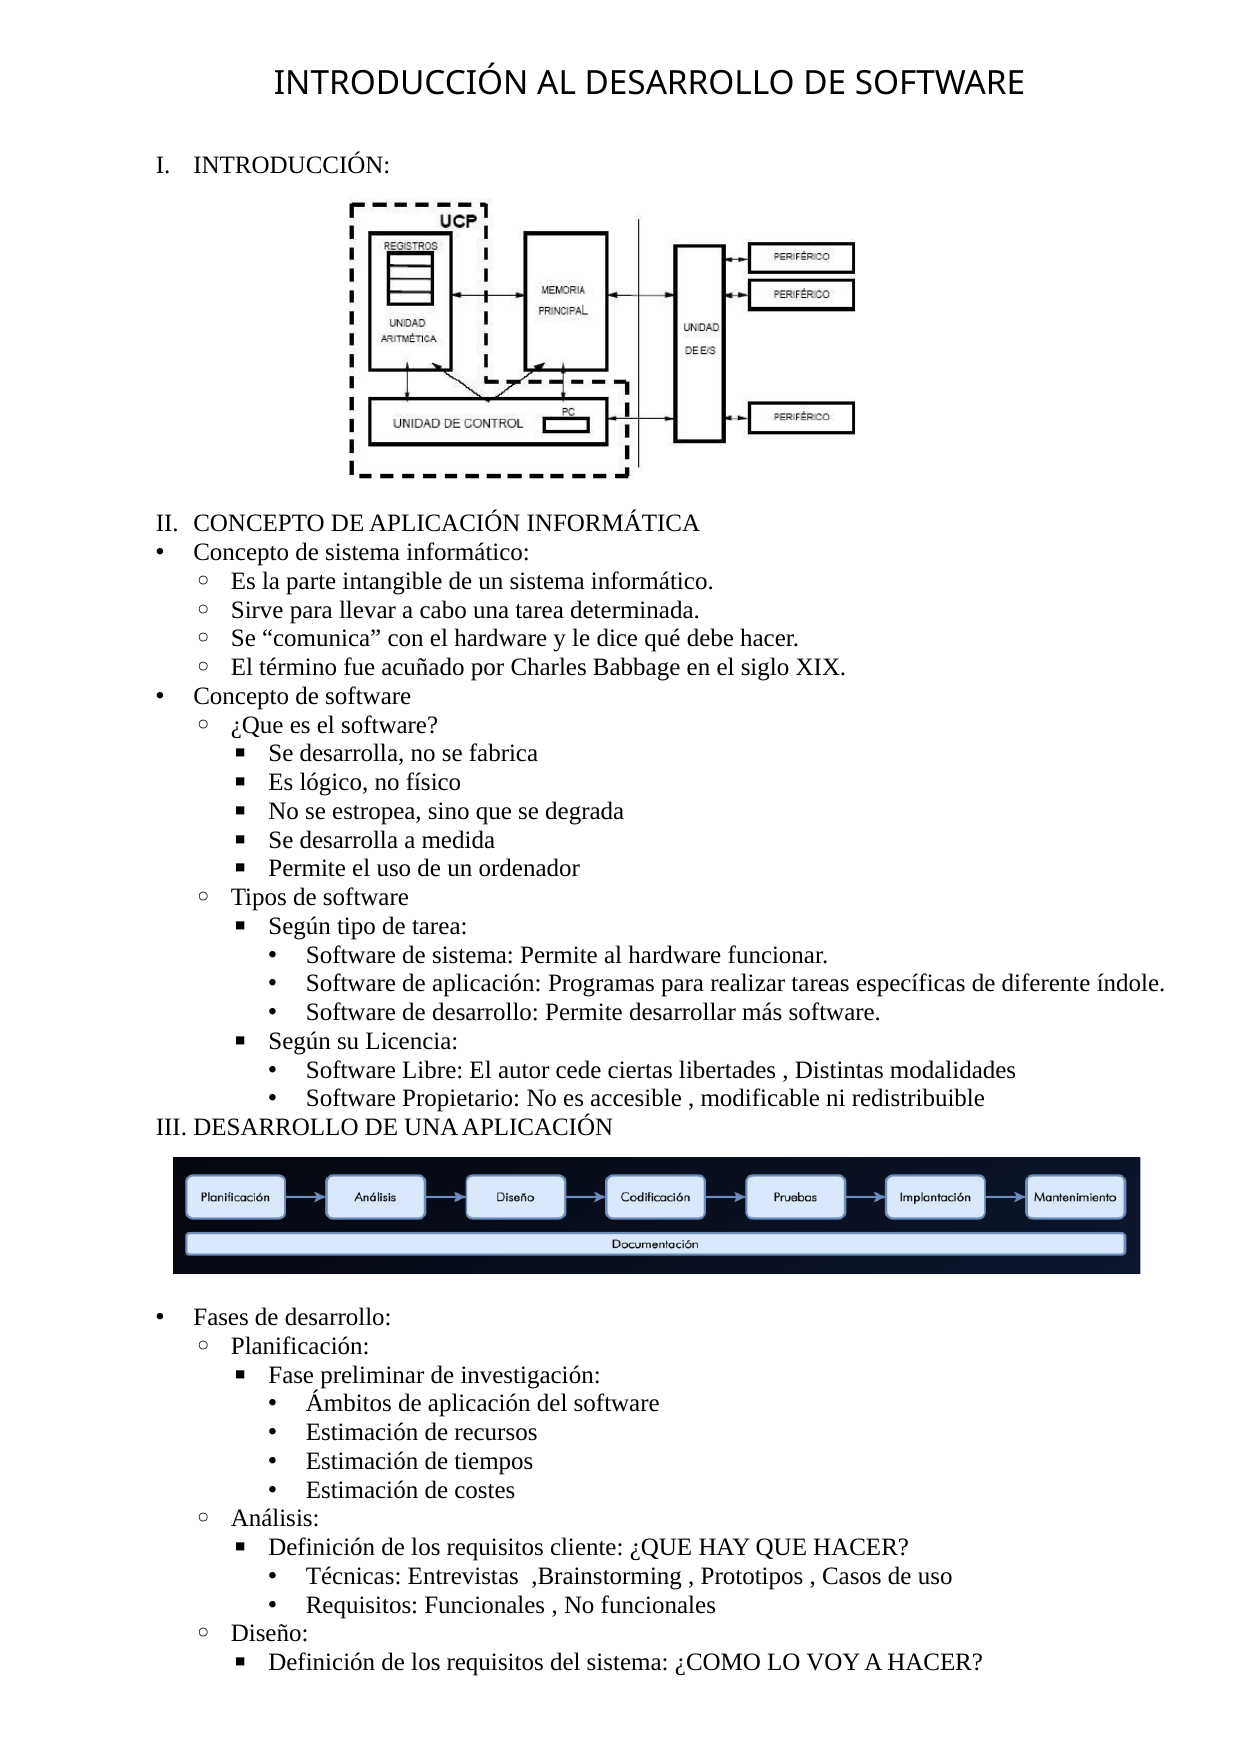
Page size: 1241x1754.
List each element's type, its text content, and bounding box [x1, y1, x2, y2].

list Software de sistema: Permite al hardware funcionar. [268, 940, 1181, 968]
list Estimación de recursos [268, 1417, 1181, 1446]
picture [173, 1157, 1141, 1274]
list Se desarrolla, no se fabrica [231, 738, 1181, 767]
list Software de desarrollo: Permite desarrollar más software. [268, 997, 1181, 1026]
list Análisis: [193, 1503, 1181, 1532]
list Definición de los requisitos cliente: ¿QUE HAY QUE HACER? [231, 1532, 1181, 1561]
list Diseño: [193, 1618, 1181, 1647]
list Sirve para llevar a cabo una tarea determinada. [193, 595, 1181, 623]
list Ámbitos de aplicación del software [268, 1388, 1181, 1417]
list Es lógico, no físico [231, 767, 1181, 796]
list Según su Licencia: [231, 1026, 1181, 1055]
list Fases de desarrollo: [156, 1302, 1181, 1331]
list Software Propietario: No es accesible , modificable ni redistribuible [268, 1083, 1181, 1112]
list Planificación: [193, 1331, 1181, 1360]
list Se desarrolla a medida [231, 825, 1181, 853]
list Tipos de software [193, 882, 1181, 911]
picture [348, 198, 856, 480]
list Software Libre: El autor cede ciertas libertades , Distintas modalidades [268, 1055, 1181, 1083]
list Técnicas: Entrevistas ,Brainstorming , Prototipos , Casos de uso [268, 1561, 1181, 1590]
list Concepto de software [156, 681, 1181, 710]
list Requisitos: Funcionales , No funcionales [268, 1590, 1181, 1618]
list DESARROLLO DE UNA APLICACIÓN [156, 1112, 1181, 1141]
list Concepto de sistema informático: [156, 537, 1181, 566]
list Se “comunica” con el hardware y le dice qué debe hacer. [193, 623, 1181, 652]
list Software de aplicación: Programas para realizar tareas específicas de diferente índole. [268, 968, 1181, 997]
list Definición de los requisitos del sistema: ¿COMO LO VOY A HACER? [231, 1647, 1181, 1676]
list Según tipo de tarea: [231, 911, 1181, 940]
list CONCEPTO DE APLICACIÓN INFORMÁTICA [156, 508, 1181, 537]
list Permite el uso de un ordenador [231, 853, 1181, 882]
text INTRODUCCIÓN AL DESARROLLO DE SOFTWARE [118, 59, 1181, 104]
list INTRODUCCIÓN: [156, 150, 1181, 179]
list No se estropea, sino que se degrada [231, 796, 1181, 825]
list Fase preliminar de investigación: [231, 1360, 1181, 1388]
list Estimación de costes [268, 1475, 1181, 1503]
list El término fue acuñado por Charles Babbage en el siglo XIX. [193, 652, 1181, 681]
list Es la parte intangible de un sistema informático. [193, 566, 1181, 595]
list ¿Que es el software? [193, 710, 1181, 738]
list Estimación de tiempos [268, 1446, 1181, 1475]
